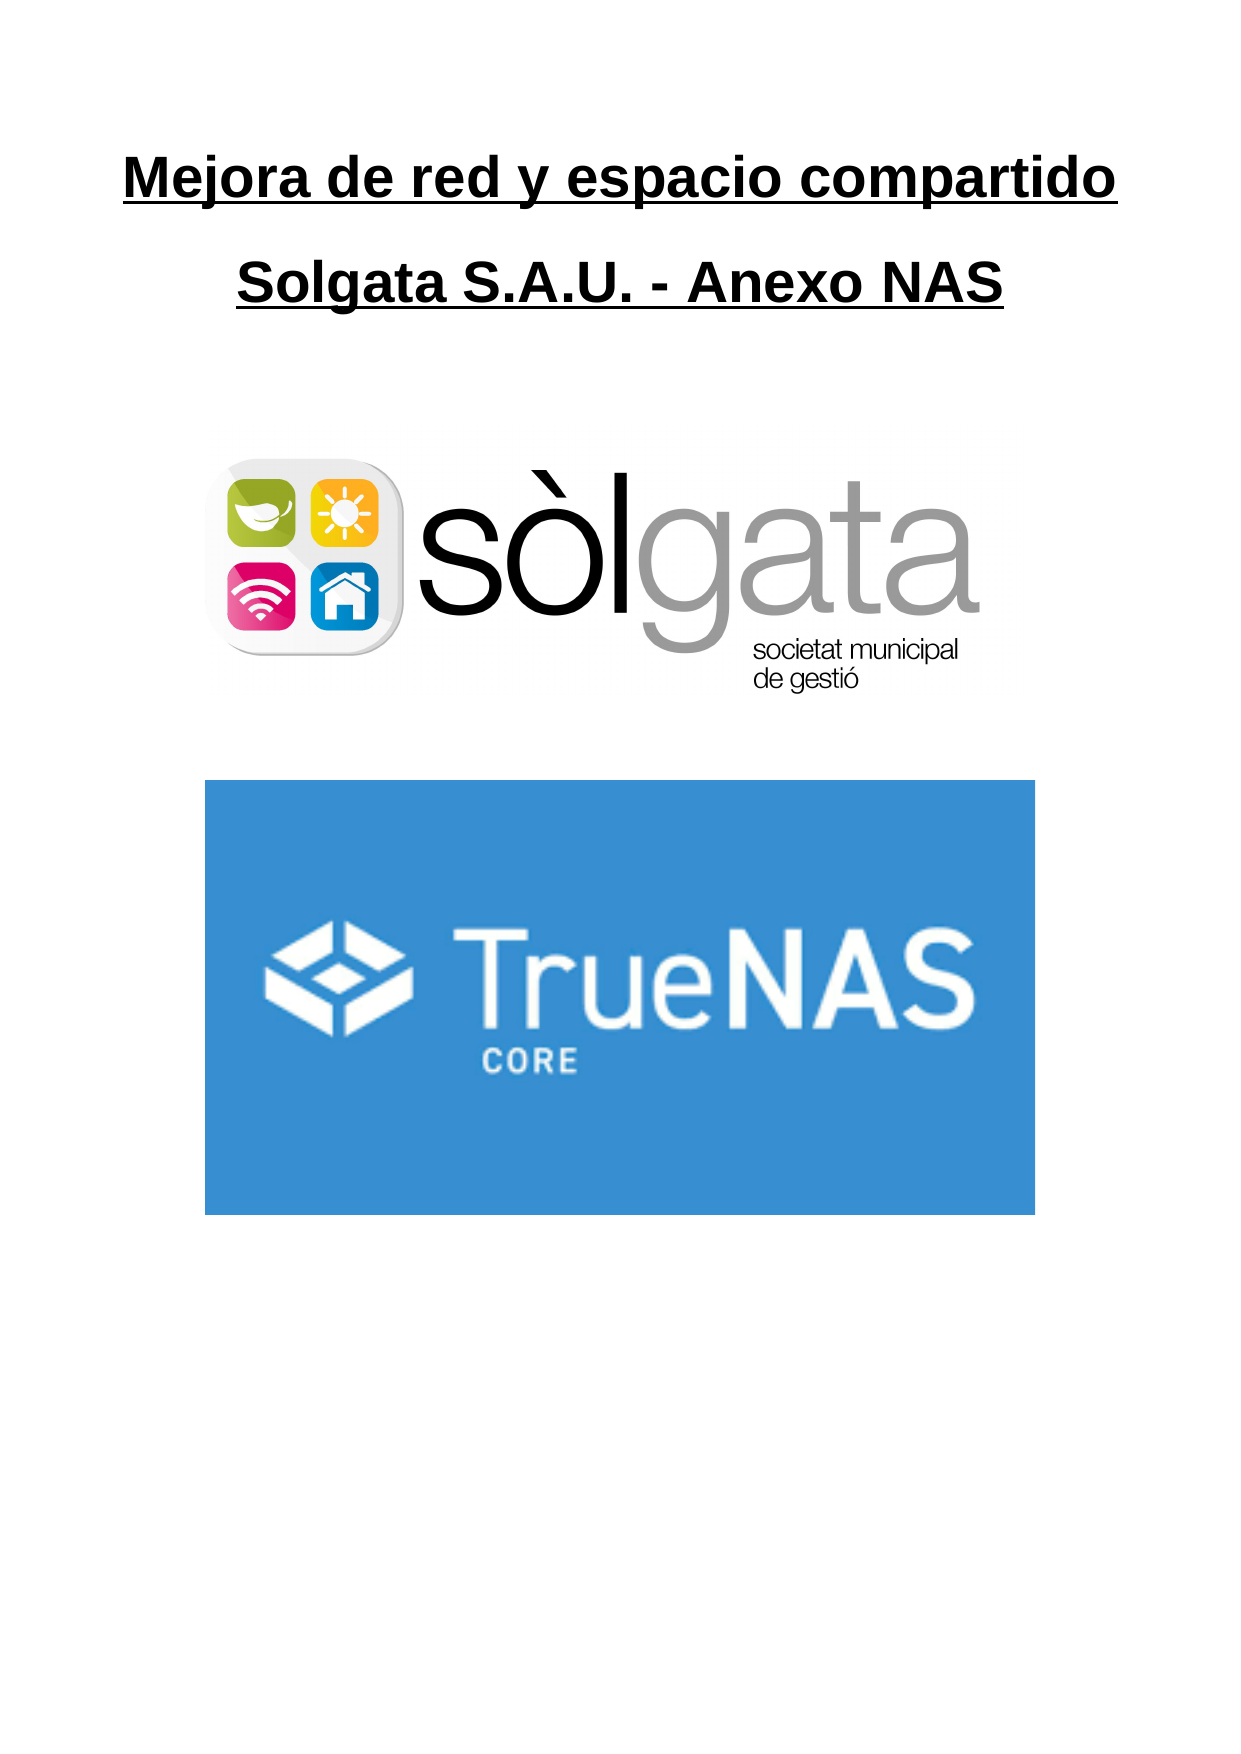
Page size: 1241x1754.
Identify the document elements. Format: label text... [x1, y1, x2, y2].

picture [205, 780, 1036, 1215]
title Mejora de red y espacio compartido [118, 143, 1122, 210]
title Solgata S.A.U. - Anexo NAS [118, 248, 1122, 315]
picture [205, 424, 1030, 695]
